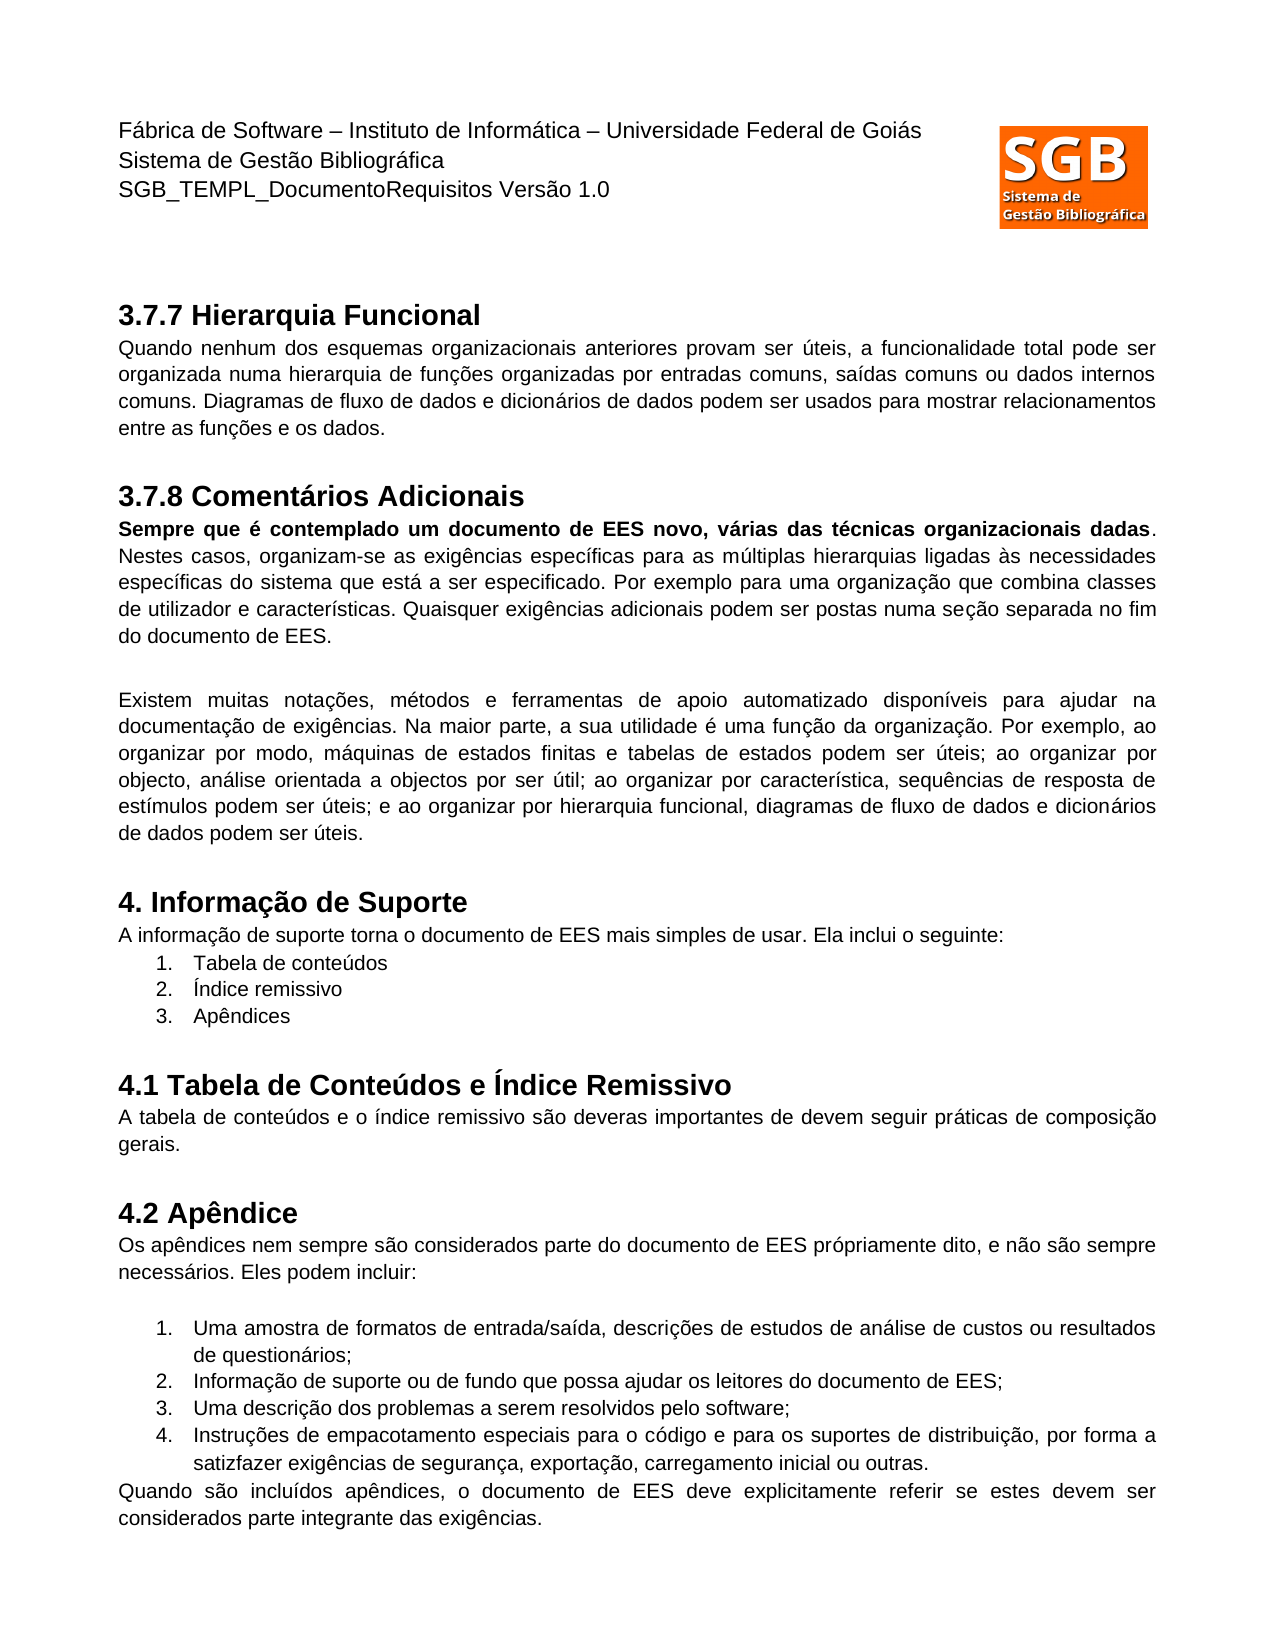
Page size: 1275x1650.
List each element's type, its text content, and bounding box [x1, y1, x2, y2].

text Os apêndices nem sempre são considerados parte do documento de EES própriamente dito, e não são sempre necessários. Eles podem incluir: [118, 1234, 1157, 1284]
subtitle 3.7.7 Hierarquia Funcional [118, 299, 1157, 331]
subtitle 4. Informação de Suporte [118, 886, 1157, 918]
text Quando nenhum dos esquemas organizacionais anteriores provam ser úteis, a funcionalidade total pode ser organizada numa hierarquia de funções organizadas por entradas comuns, saídas comuns ou dados internos comuns. Diagramas de fluxo de dados e dicionários de dados podem ser usados para mostrar relacionamentos entre as funções e os dados. [118, 336, 1157, 439]
text Sempre que é contemplado um documento de EES novo, várias das técnicas organizacionais dadas. Nestes casos, organizam-se as exigências específicas para as múltiplas hierarquias ligadas às necessidades específicas do sistema que está a ser especificado. Por exemplo para uma organização que combina classes de utilizador e características. Quaisquer exigências adicionais podem ser postas numa seção separada no fim do documento de EES. [118, 518, 1157, 647]
list Índice remissivo [156, 978, 1157, 1001]
text A informação de suporte torna o documento de EES mais simples de usar. Ela inclui o seguinte: [118, 923, 1157, 946]
list Informação de suporte ou de fundo que possa ajudar os leitores do documento de EES; [156, 1370, 1157, 1393]
picture [999, 126, 1148, 229]
subtitle 4.2 Apêndice [118, 1197, 1157, 1229]
subtitle 4.1 Tabela de Conteúdos e Índice Remissivo [118, 1068, 1157, 1101]
list Tabela de conteúdos [156, 951, 1157, 974]
text Quando são incluídos apêndices, o documento de EES deve explicitamente referir se estes devem ser considerados parte integrante das exigências. [118, 1479, 1157, 1529]
subtitle 3.7.8 Comentários Adicionais [118, 480, 1157, 513]
list Uma descrição dos problemas a serem resolvidos pelo software; [156, 1397, 1157, 1420]
list Uma amostra de formatos de entrada/saída, descrições de estudos de análise de custos ou resultados de questionários; [156, 1317, 1157, 1367]
list Apêndices [156, 1004, 1157, 1028]
text A tabela de conteúdos e o índice remissivo são deveras importantes de devem seguir práticas de composição gerais. [118, 1106, 1157, 1156]
list Instruções de empacotamento especiais para o código e para os suportes de distribuição, por forma a satizfazer exigências de segurança, exportação, carregamento inicial ou outras. [156, 1423, 1157, 1476]
text Existem muitas notações, métodos e ferramentas de apoio automatizado disponíveis para ajudar na documentação de exigências. Na maior parte, a sua utilidade é uma função da organização. Por exemplo, ao organizar por modo, máquinas de estados finitas e tabelas de estados podem ser úteis; ao organizar por objecto, análise orientada a objectos por ser útil; ao organizar por característica, sequências de resposta de estímulos podem ser úteis; e ao organizar por hierarquia funcional, diagramas de fluxo de dados e dicionários de dados podem ser úteis. [118, 688, 1157, 845]
